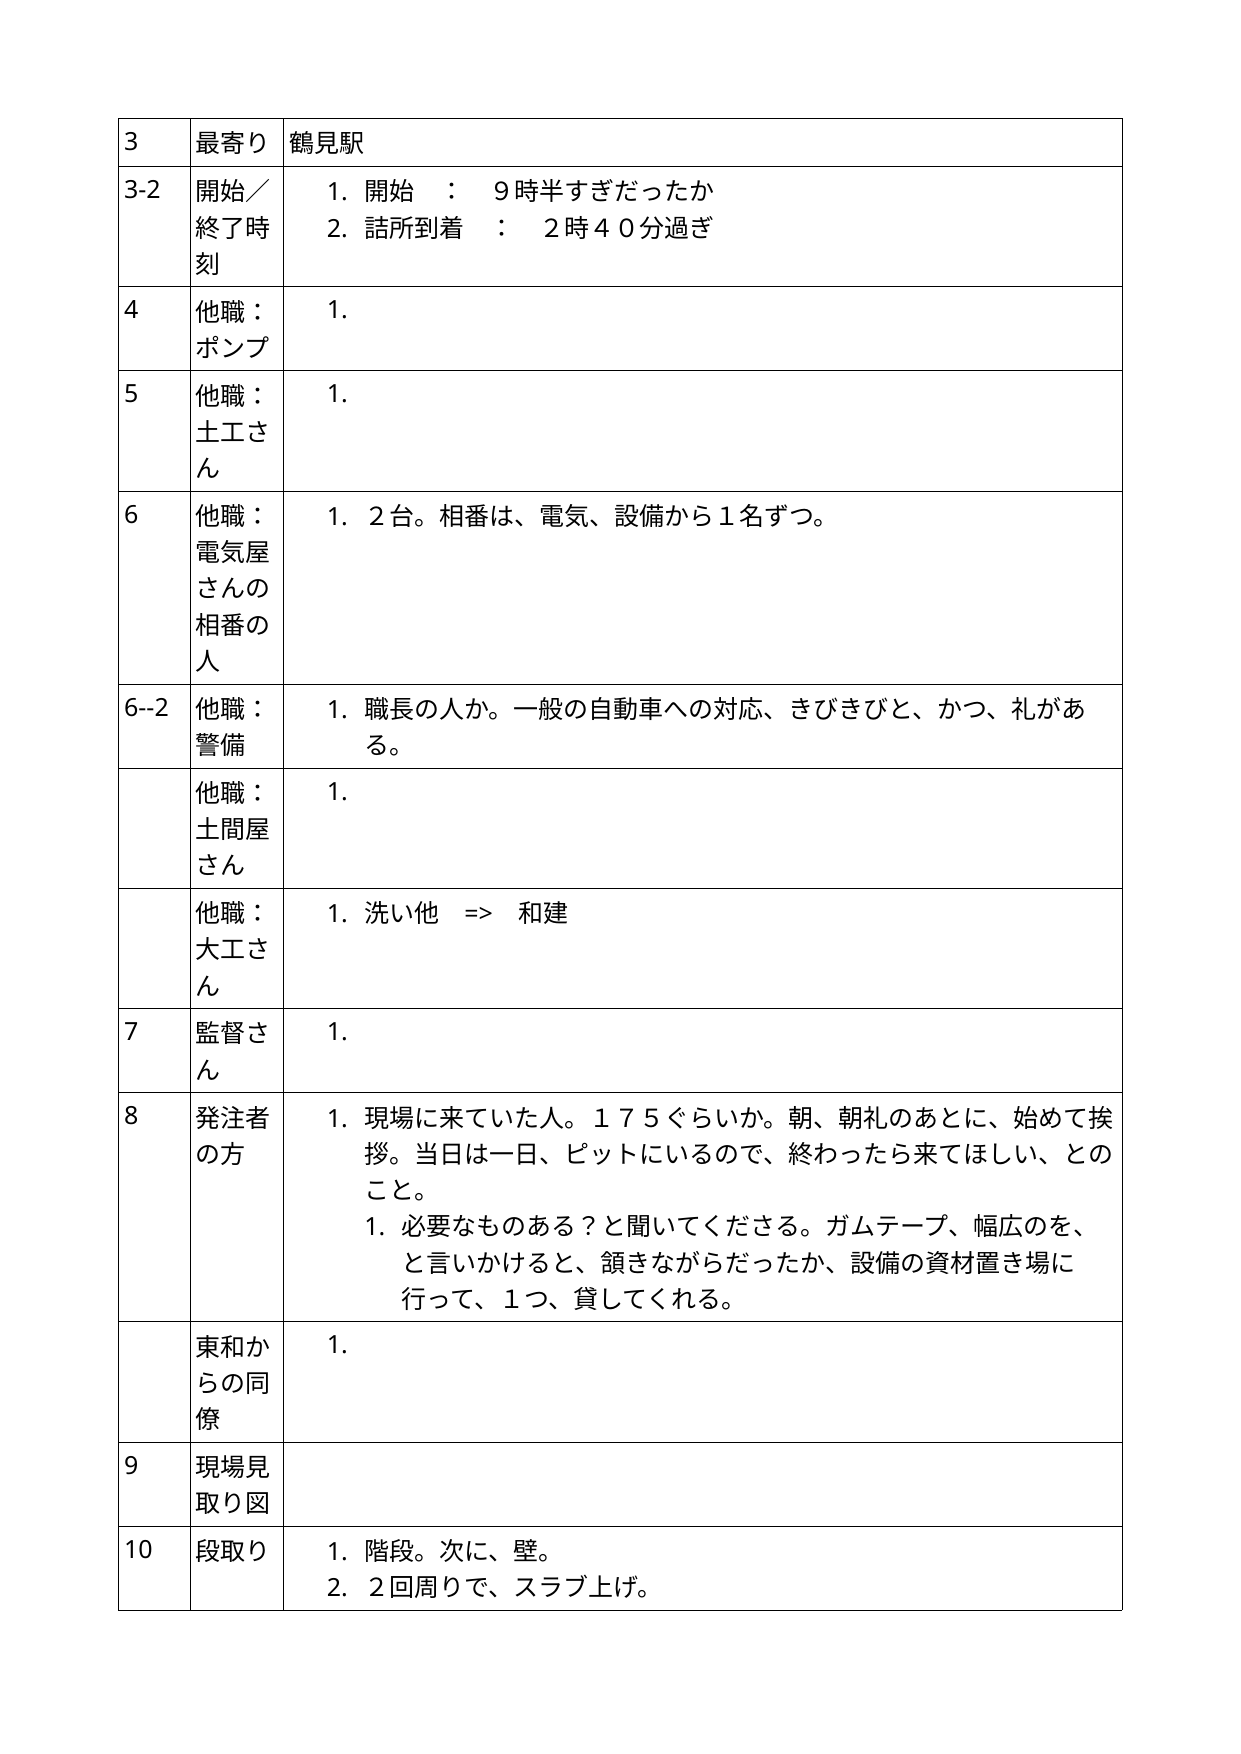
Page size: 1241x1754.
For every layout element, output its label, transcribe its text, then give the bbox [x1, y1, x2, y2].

table_cell 3-2 [119, 167, 190, 286]
table_cell [284, 371, 1122, 491]
table_cell 他職：土間屋さん [191, 769, 283, 888]
table_cell [119, 889, 190, 1008]
table_cell 開始 ： ９時半すぎだったか 詰所到着 ： ２時４０分過ぎ [284, 167, 1122, 286]
table_cell 6--2 [119, 685, 190, 767]
table_cell [284, 287, 1122, 370]
table_cell 階段。次に、壁。 ２回周りで、スラブ上げ。 [284, 1527, 1122, 1610]
table_cell 現場見取り図 [191, 1443, 283, 1526]
table_cell 他職：警備 [191, 685, 283, 767]
table_cell 10 [119, 1527, 190, 1610]
table_cell 現場に来ていた人。１７５ぐらいか。朝、朝礼のあとに、始めて挨拶。当日は一日、ピットにいるので、終わったら来てほしい、とのこと。 必要なものある？と聞いてくださる。ガムテープ、幅広のを、と言いかけると、頷きながらだったか、設備の資材置き場に行って、１つ、貸してくれる。 [284, 1093, 1122, 1321]
table_cell 7 [119, 1009, 190, 1092]
table_cell 8 [119, 1093, 190, 1321]
table_cell 他職：土工さん [191, 371, 283, 491]
table_cell 他職：ポンプ [191, 287, 283, 370]
table_cell [119, 1322, 190, 1442]
table_cell 最寄り [191, 119, 283, 166]
table_cell 3 [119, 119, 190, 166]
table_cell 段取り [191, 1527, 283, 1610]
table_cell 5 [119, 371, 190, 491]
table_cell 発注者の方 [191, 1093, 283, 1321]
table_cell 他職：電気屋さんの相番の人 [191, 492, 283, 683]
table_cell 東和からの同僚 [191, 1322, 283, 1442]
table_cell 他職：大工さん [191, 889, 283, 1008]
table_cell 6 [119, 492, 190, 683]
table_cell ２台。相番は、電気、設備から１名ずつ。 [284, 492, 1122, 683]
table_cell [284, 1322, 1122, 1442]
table_cell 4 [119, 287, 190, 370]
table_cell 監督さん [191, 1009, 283, 1092]
table_cell 開始／終了時刻 [191, 167, 283, 286]
table_cell 鶴見駅 [284, 119, 1122, 166]
table_cell [284, 769, 1122, 888]
table_cell 洗い他 => 和建 [284, 889, 1122, 1008]
table_cell [284, 1443, 1122, 1526]
table_cell [119, 769, 190, 888]
table_cell 職長の人か。一般の自動車への対応、きびきびと、かつ、礼がある。 [284, 685, 1122, 767]
table_cell [284, 1009, 1122, 1092]
table_cell 9 [119, 1443, 190, 1526]
